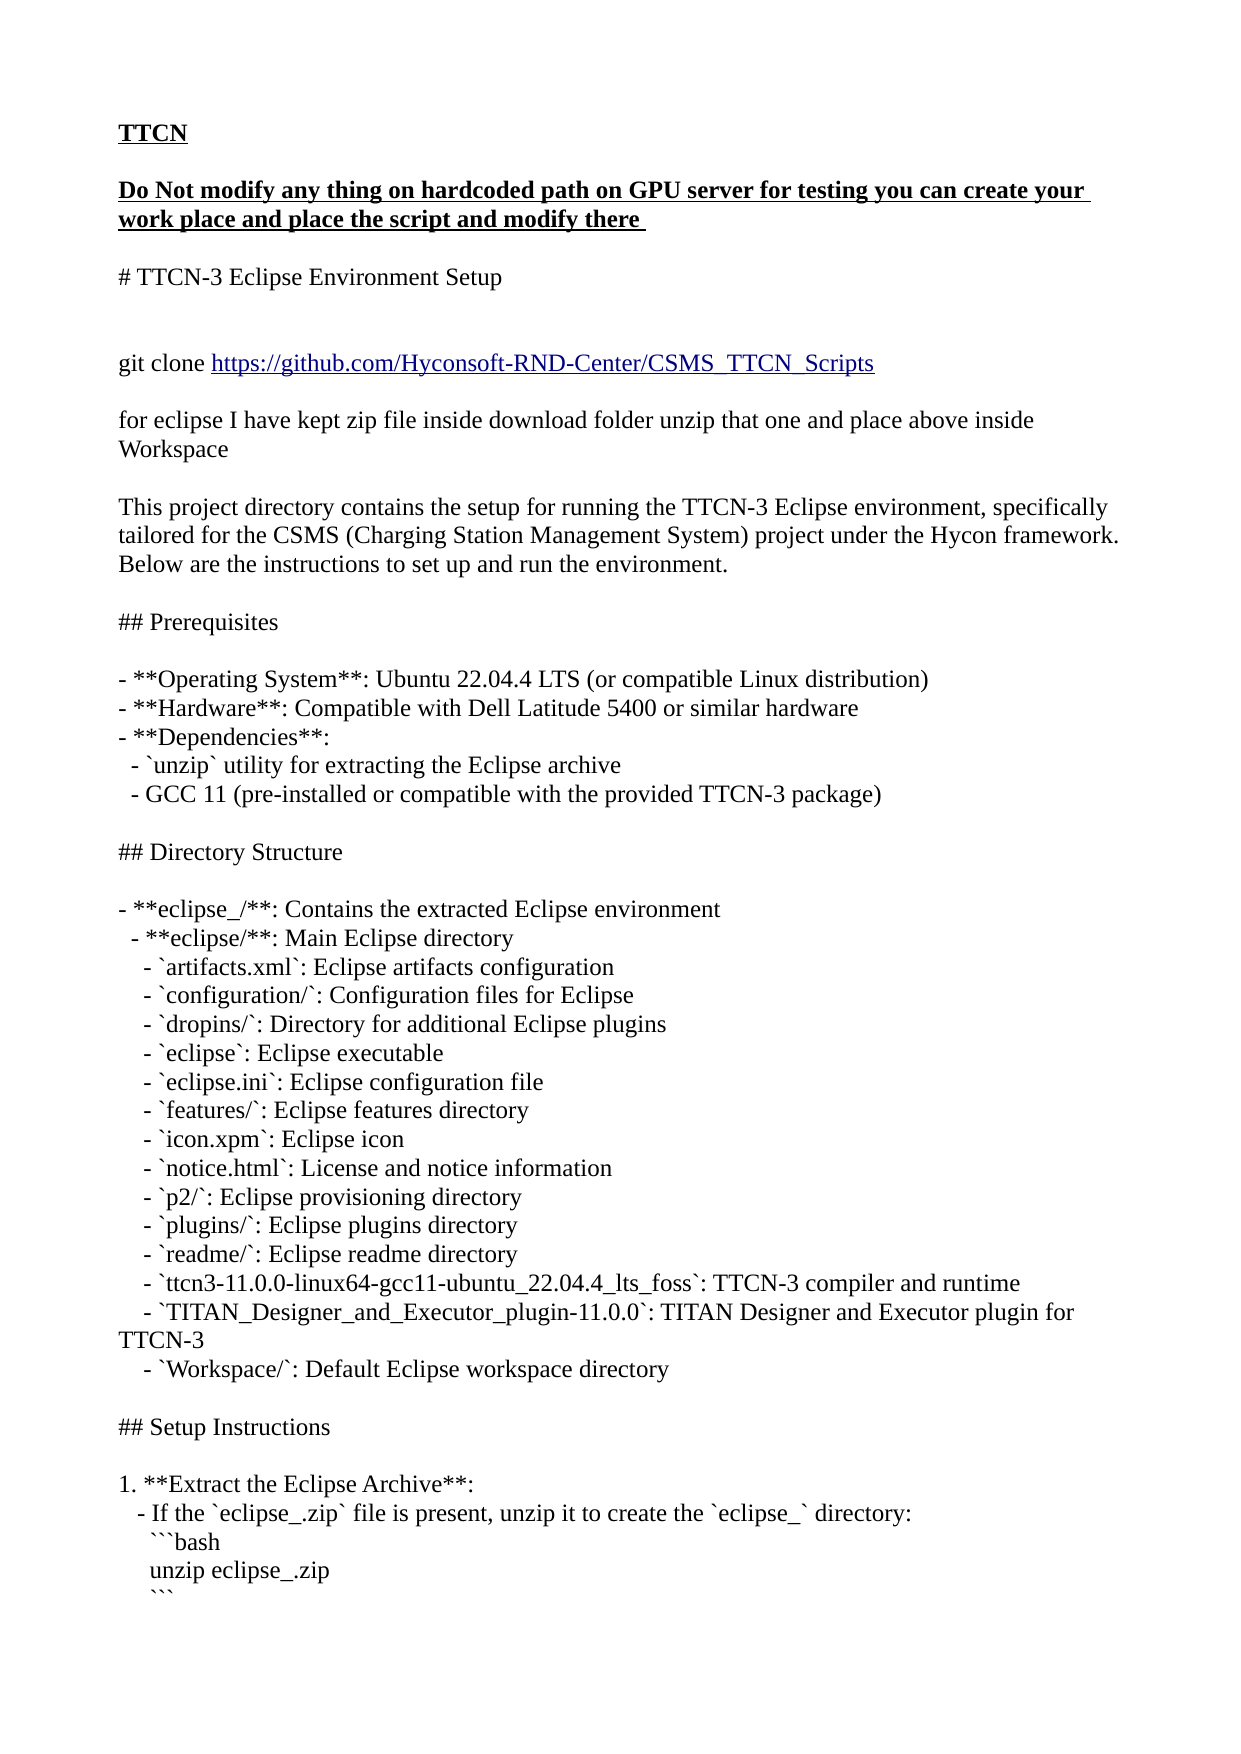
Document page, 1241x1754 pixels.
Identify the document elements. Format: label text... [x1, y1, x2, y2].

text git clone https://github.com/Hyconsoft-RND-Center/CSMS_TTCN_Scripts for eclipse I have kept zip file inside download folder unzip that one and place above inside Workspace [118, 291, 1122, 492]
text - `notice.html`: License and notice information [118, 1153, 1122, 1182]
text - `Workspace/`: Default Eclipse workspace directory [118, 1354, 1122, 1383]
text unzip eclipse_.zip [118, 1556, 1122, 1584]
text Do Not modify any thing on hardcoded path on GPU server for testing you can create your work place and place the script and modify there [118, 176, 1122, 233]
text - `eclipse`: Eclipse executable [118, 1038, 1122, 1067]
text # TTCN-3 Eclipse Environment Setup [118, 262, 1122, 291]
text - `ttcn3-11.0.0-linux64-gcc11-ubuntu_22.04.4_lts_foss`: TTCN-3 compiler and runtime [118, 1268, 1122, 1297]
text ## Directory Structure [118, 837, 1122, 866]
text - `TITAN_Designer_and_Executor_plugin-11.0.0`: TITAN Designer and Executor plugin for TTCN-3 [118, 1297, 1122, 1354]
text - **Hardware**: Compatible with Dell Latitude 5400 or similar hardware [118, 693, 1122, 722]
text - `features/`: Eclipse features directory [118, 1096, 1122, 1124]
text - `artifacts.xml`: Eclipse artifacts configuration [118, 952, 1122, 981]
text ``` [118, 1584, 1122, 1613]
text - **eclipse/**: Main Eclipse directory [118, 923, 1122, 952]
text 1. **Extract the Eclipse Archive**: [118, 1469, 1122, 1498]
text This project directory contains the setup for running the TTCN-3 Eclipse environment, specifically tailored for the CSMS (Charging Station Management System) project under the Hycon framework. Below are the instructions to set up and run the environment. [118, 492, 1122, 578]
text ```bash [118, 1527, 1122, 1556]
text - `eclipse.ini`: Eclipse configuration file [118, 1067, 1122, 1096]
text - **eclipse_/**: Contains the extracted Eclipse environment [118, 894, 1122, 923]
text - GCC 11 (pre-installed or compatible with the provided TTCN-3 package) [118, 779, 1122, 808]
text - `p2/`: Eclipse provisioning directory [118, 1182, 1122, 1211]
text - If the `eclipse_.zip` file is present, unzip it to create the `eclipse_` directory: [118, 1498, 1122, 1527]
text ## Setup Instructions [118, 1412, 1122, 1441]
text TTCN [118, 118, 1122, 147]
text - `readme/`: Eclipse readme directory [118, 1239, 1122, 1268]
text - `configuration/`: Configuration files for Eclipse [118, 981, 1122, 1009]
text ## Prerequisites [118, 607, 1122, 636]
text - **Dependencies**: [118, 722, 1122, 751]
text - `unzip` utility for extracting the Eclipse archive [118, 751, 1122, 779]
text - `dropins/`: Directory for additional Eclipse plugins [118, 1009, 1122, 1038]
text - `plugins/`: Eclipse plugins directory [118, 1211, 1122, 1239]
text - `icon.xpm`: Eclipse icon [118, 1124, 1122, 1153]
text - **Operating System**: Ubuntu 22.04.4 LTS (or compatible Linux distribution) [118, 664, 1122, 693]
